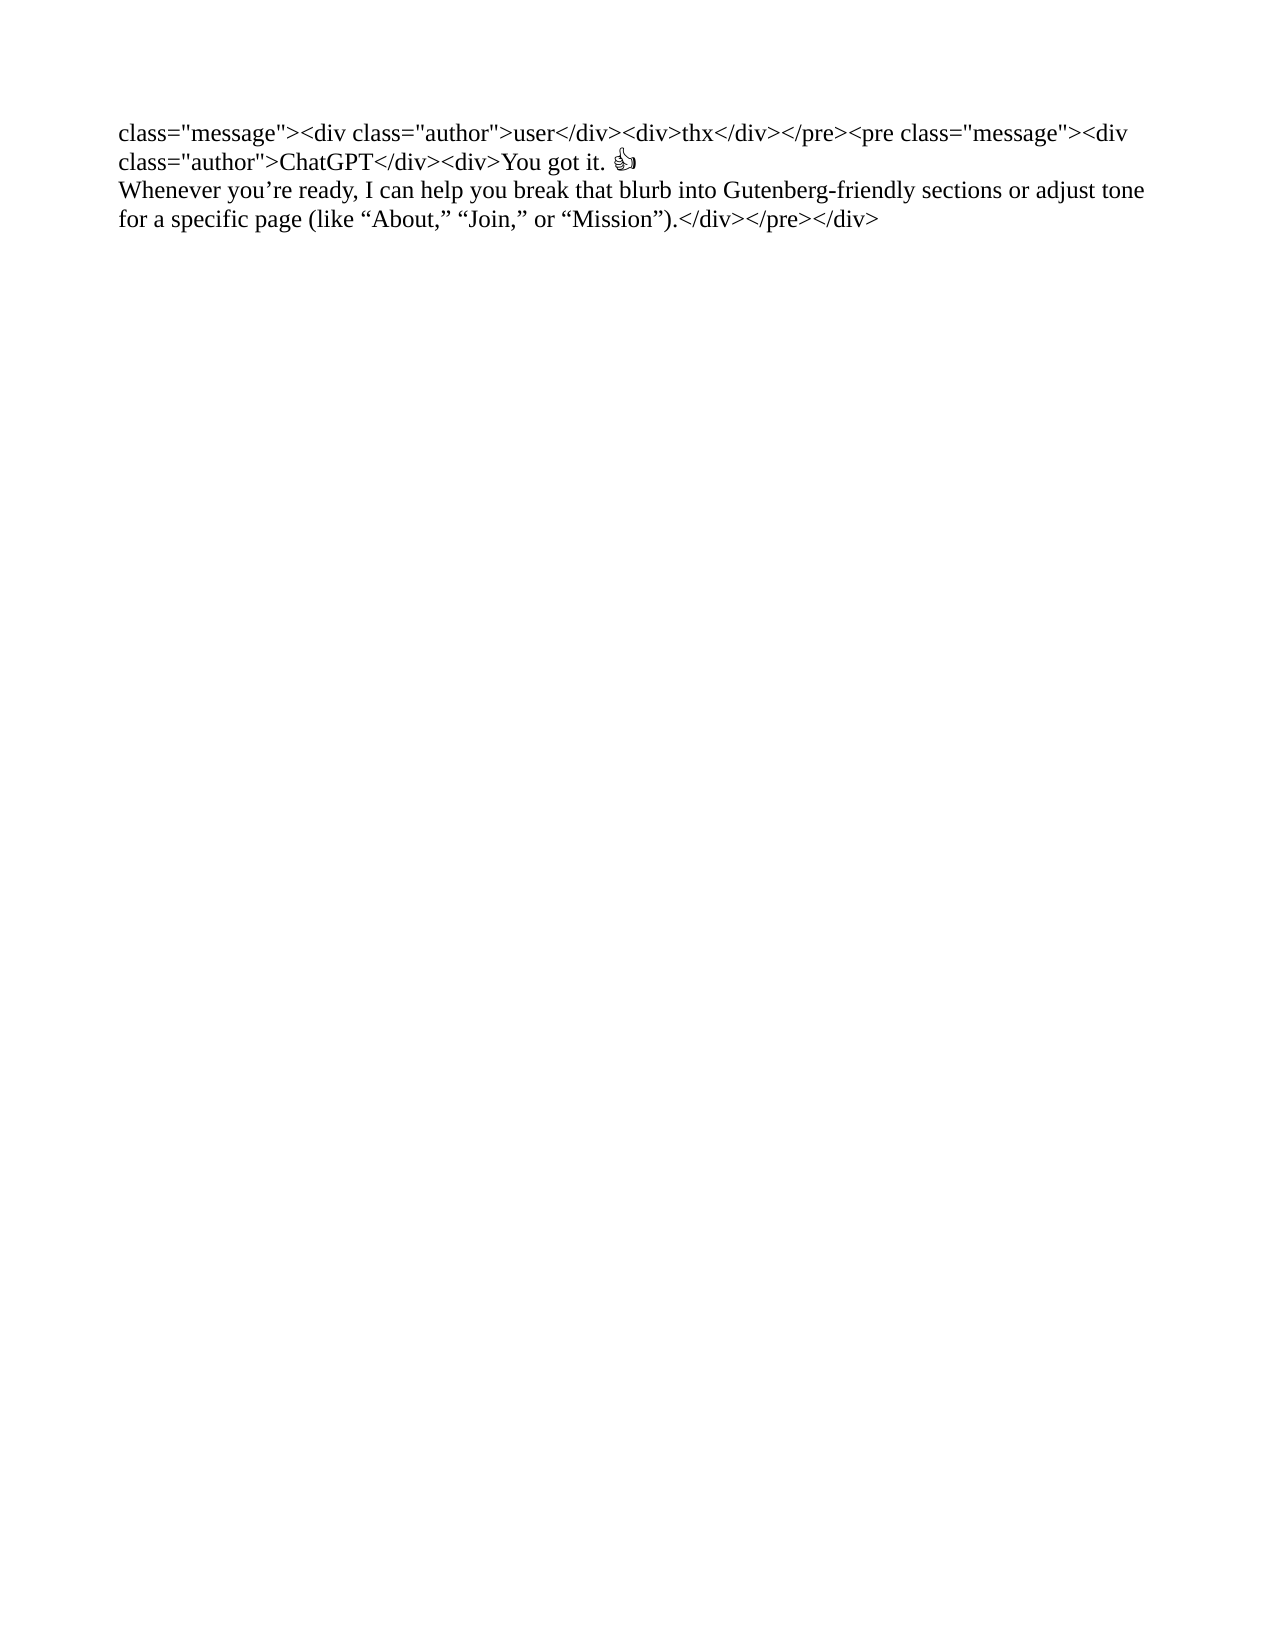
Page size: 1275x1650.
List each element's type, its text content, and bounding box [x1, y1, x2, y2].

text class="message"><div class="author">user</div><div>thx</div></pre><pre class="message"><div class="author">ChatGPT</div><div>You got it. 👍 [118, 118, 1157, 176]
text Whenever you’re ready, I can help you break that blurb into Gutenberg-friendly sections or adjust tone for a specific page (like “About,” “Join,” or “Mission”).</div></pre></div> [118, 176, 1157, 233]
